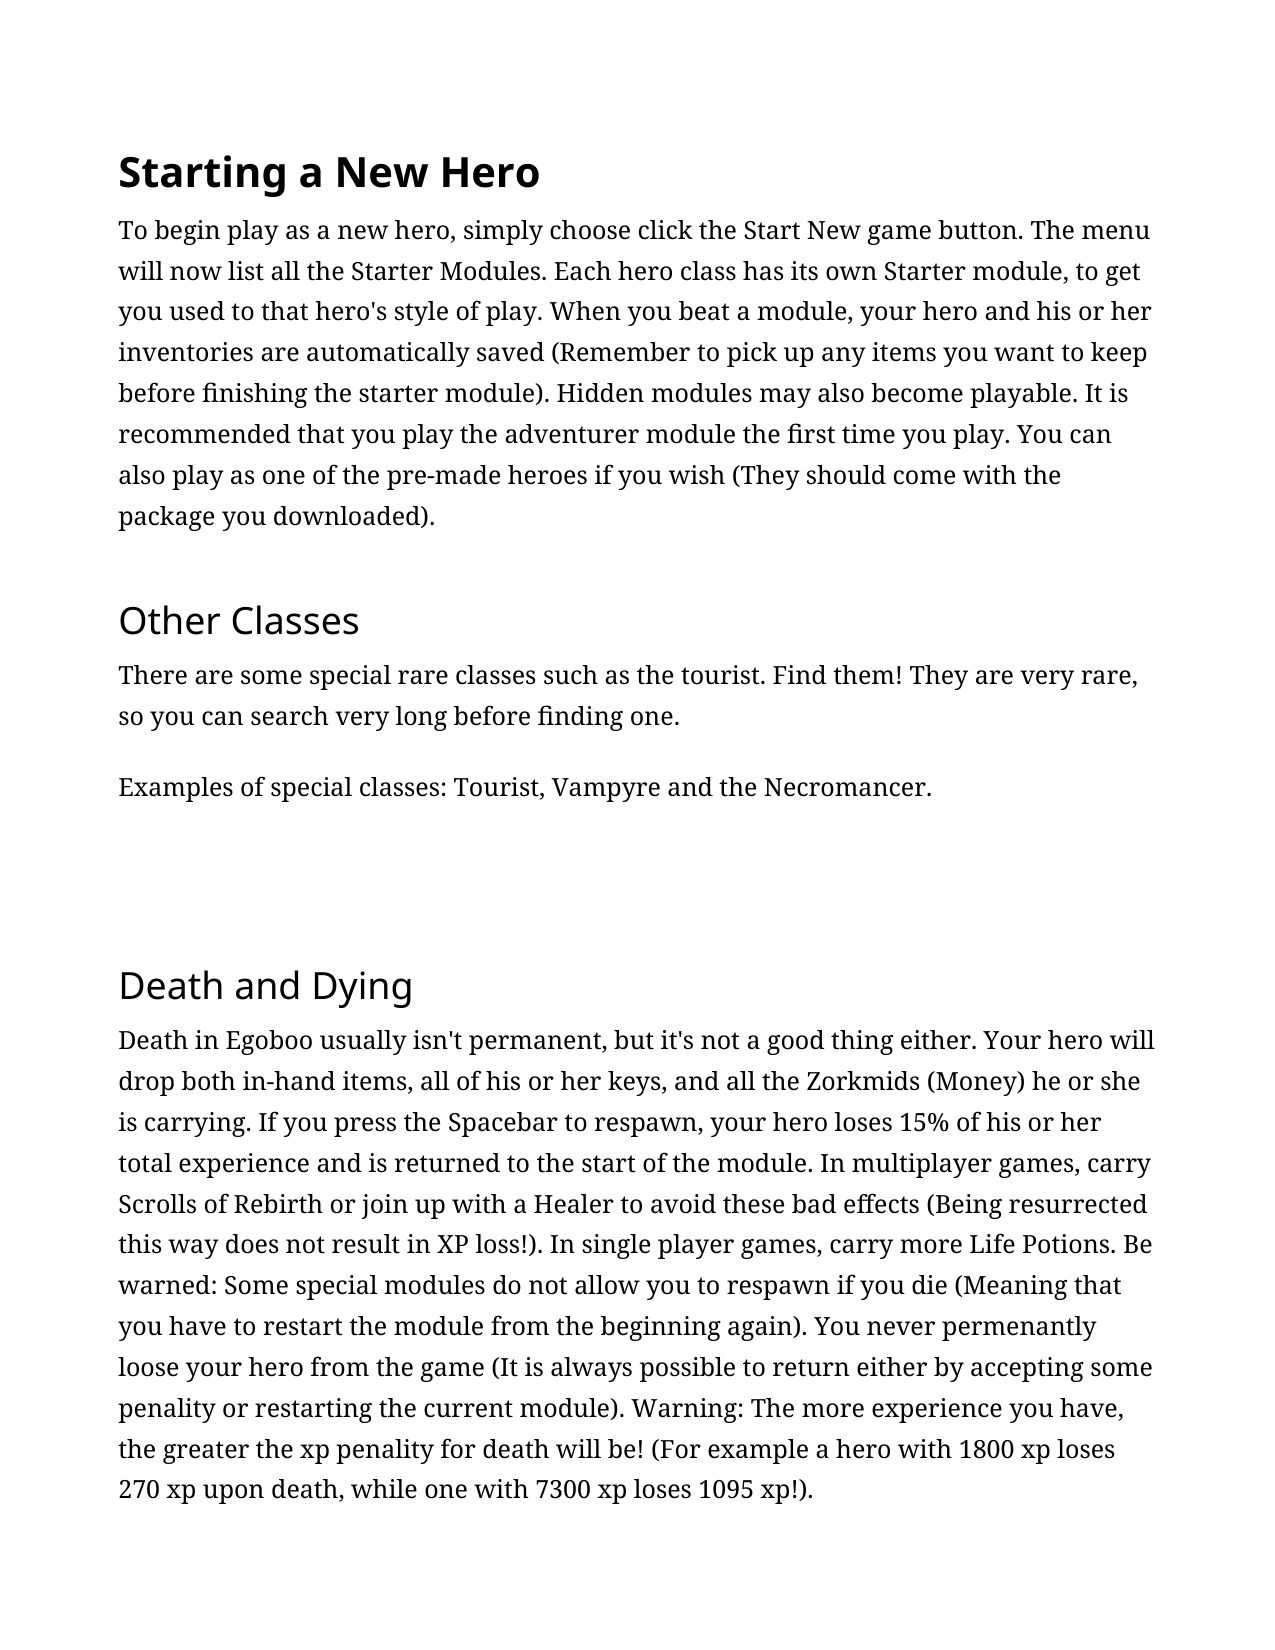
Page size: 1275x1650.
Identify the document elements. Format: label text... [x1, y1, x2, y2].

text Death in Egoboo usually isn't permanent, but it's not a good thing either. Your hero will drop both in-hand items, all of his or her keys, and all the Zorkmids (Money) he or she is carrying. If you press the Spacebar to respawn, your hero loses 15% of his or her total experience and is returned to the start of the module. In multiplayer games, carry Scrolls of Rebirth or join up with a Healer to avoid these bad effects (Being resurrected this way does not result in XP loss!). In single player games, carry more Life Potions. Be warned: Some special modules do not allow you to respawn if you die (Meaning that you have to restart the module from the beginning again). You never permenantly loose your hero from the game (It is always possible to return either by accepting some penality or restarting the current module). Warning: The more experience you have, the greater the xp penality for death will be! (For example a hero with 1800 xp loses 270 xp upon death, while one with 7300 xp loses 1095 xp!). [118, 1023, 1157, 1506]
text Examples of special classes: Tourist, Vampyre and the Necromancer. [118, 769, 1157, 803]
subtitle Starting a New Hero [118, 143, 1157, 200]
subtitle Other Classes [118, 594, 1157, 645]
subtitle Death and Dying [118, 959, 1157, 1010]
text To begin play as a new hero, simply choose click the Start New game button. The menu will now list all the Starter Modules. Each hero class has its own Starter module, to get you used to that hero's style of play. When you beat a module, your hero and his or her inventories are automatically saved (Remember to pick up any items you want to keep before finishing the starter module). Hidden modules may also become playable. It is recommended that you play the adventurer module the first time you play. You can also play as one of the pre-made heroes if you wish (They should come with the package you downloaded). [118, 212, 1157, 532]
text There are some special rare classes such as the tourist. Find them! They are very rare, so you can search very long before finding one. [118, 658, 1157, 732]
